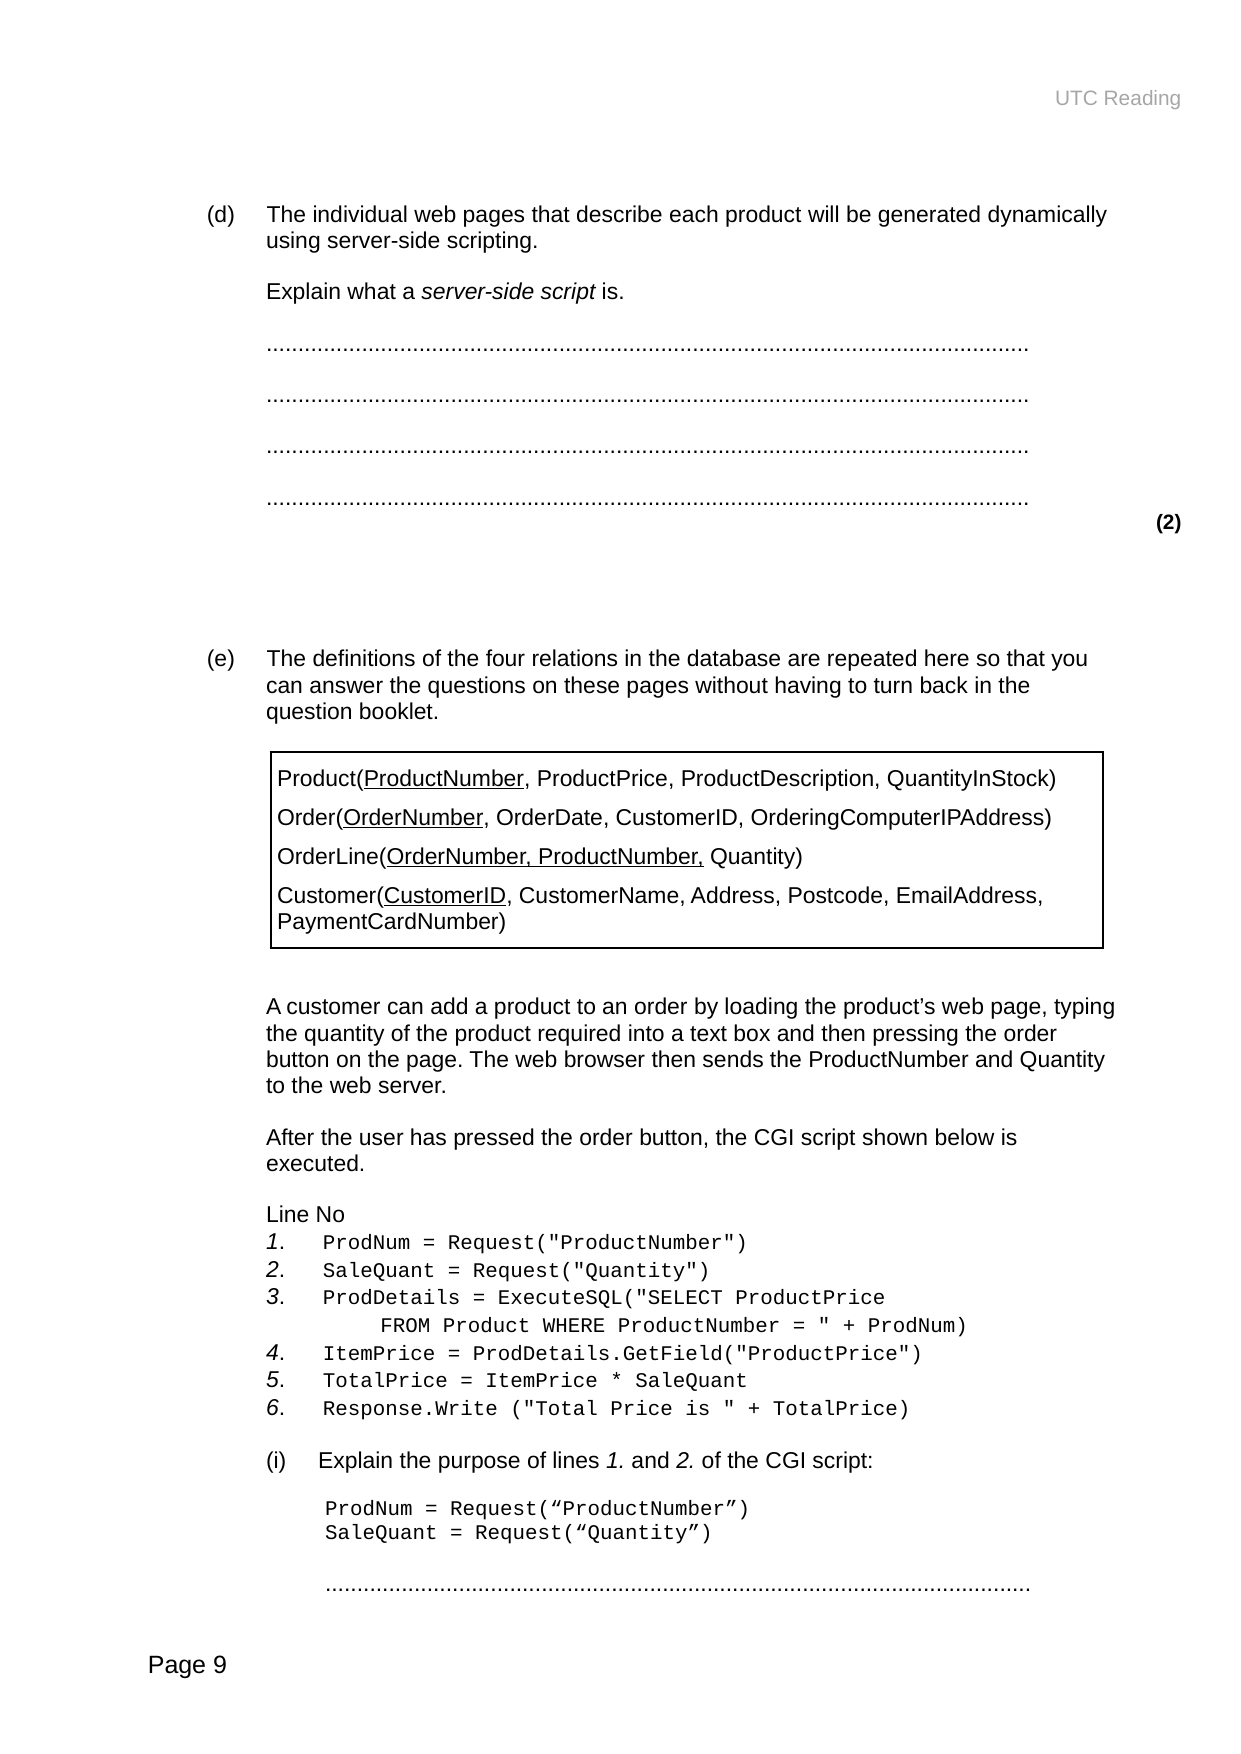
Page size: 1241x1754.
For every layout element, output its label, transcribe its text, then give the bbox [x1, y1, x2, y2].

text (2) [148, 510, 1181, 534]
text After the user has pressed the order button, the CGI script shown below is executed. [266, 1124, 1122, 1176]
text Line No 1. ProdNum = Request("ProductNumber") 2. SaleQuant = Request("Quantity") 3. ProdDetails = ExecuteSQL("SELECT ProductPrice FROM Product WHERE ProductNumber = " + ProdNum) 4. ItemPrice = ProdDetails.GetField("ProductPrice") 5. TotalPrice = ItemPrice * SaleQuant 6. Response.Write ("Total Price is " + TotalPrice) [266, 1201, 1122, 1422]
text ............................................................................................................... [325, 1570, 1122, 1597]
text ........................................................................................................................ [266, 330, 1122, 356]
text ........................................................................................................................ [266, 381, 1122, 407]
table_header [143, 751, 270, 947]
text ProdNum = Request(“ProductNumber”) SaleQuant = Request(“Quantity”) [325, 1498, 1122, 1545]
text (d) The individual web pages that describe each product will be generated dynamically using server-side scripting. [207, 201, 1122, 253]
table_header Product(ProductNumber, ProductPrice, ProductDescription, QuantityInStock) Order(OrderNumber, OrderDate, CustomerID, OrderingComputerIPAddress) OrderLine(OrderNumber, ProductNumber, Quantity) Customer(CustomerID, CustomerName, Address, Postcode, EmailAddress, PaymentCardNumber) [272, 753, 1102, 947]
text ........................................................................................................................ [266, 484, 1122, 510]
text (e) The definitions of the four relations in the database are repeated here so that you can answer the questions on these pages without having to turn back in the question booklet. [207, 645, 1122, 724]
text Explain what a server-side script is. [266, 278, 1122, 305]
text (i) Explain the purpose of lines 1. and 2. of the CGI script: [266, 1447, 1122, 1473]
text A customer can add a product to an order by loading the product’s web page, typing the quantity of the product required into a text box and then pressing the order button on the page. The web browser then sends the ProductNumber and Quantity to the web server. [266, 993, 1122, 1099]
text ........................................................................................................................ [266, 432, 1122, 459]
